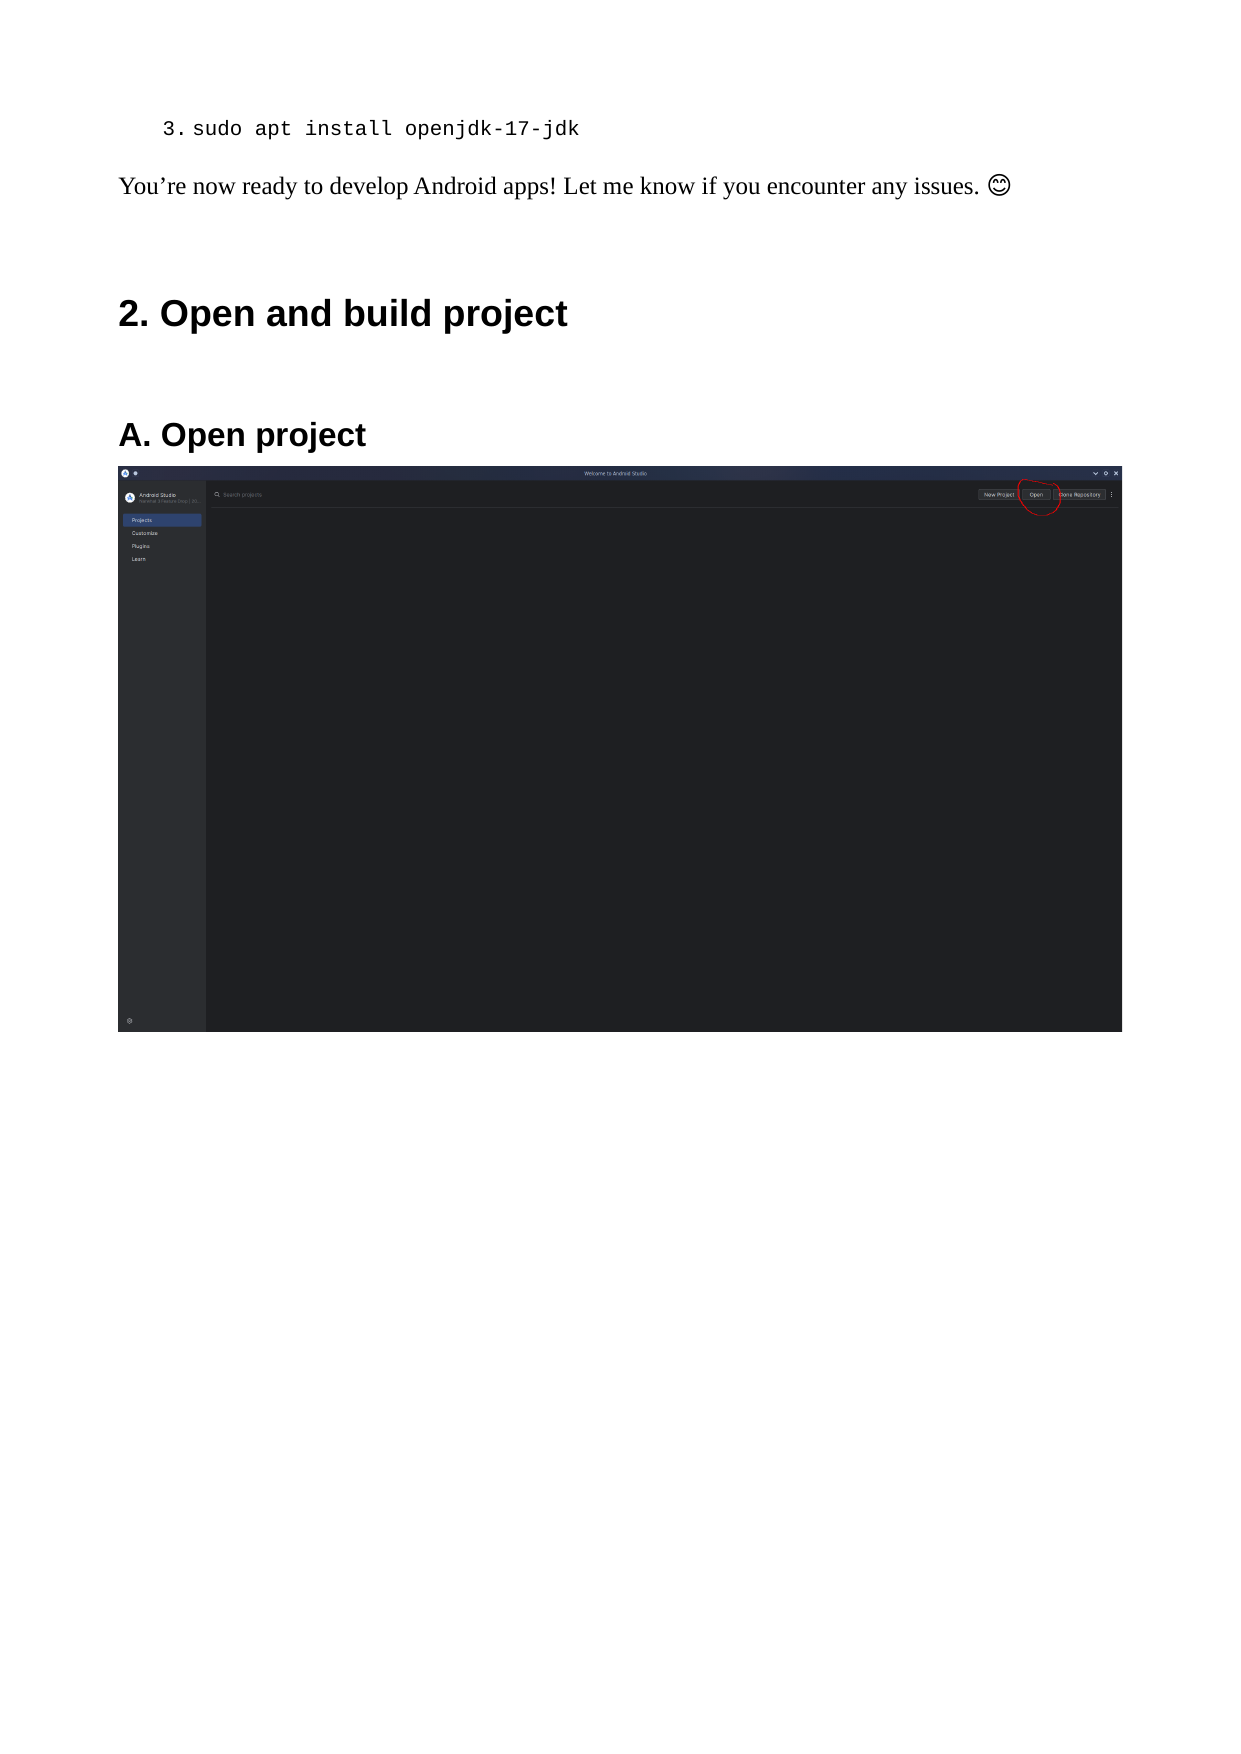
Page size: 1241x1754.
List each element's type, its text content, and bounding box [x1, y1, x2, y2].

text You’re now ready to develop Android apps! Let me know if you encounter any issues. 😊 [118, 171, 1122, 200]
list sudo apt install openjdk-17-jdk [162, 118, 1122, 142]
subtitle 2. Open and build project [118, 291, 1122, 334]
subtitle A. Open project [118, 416, 1122, 454]
picture [118, 466, 1123, 1032]
